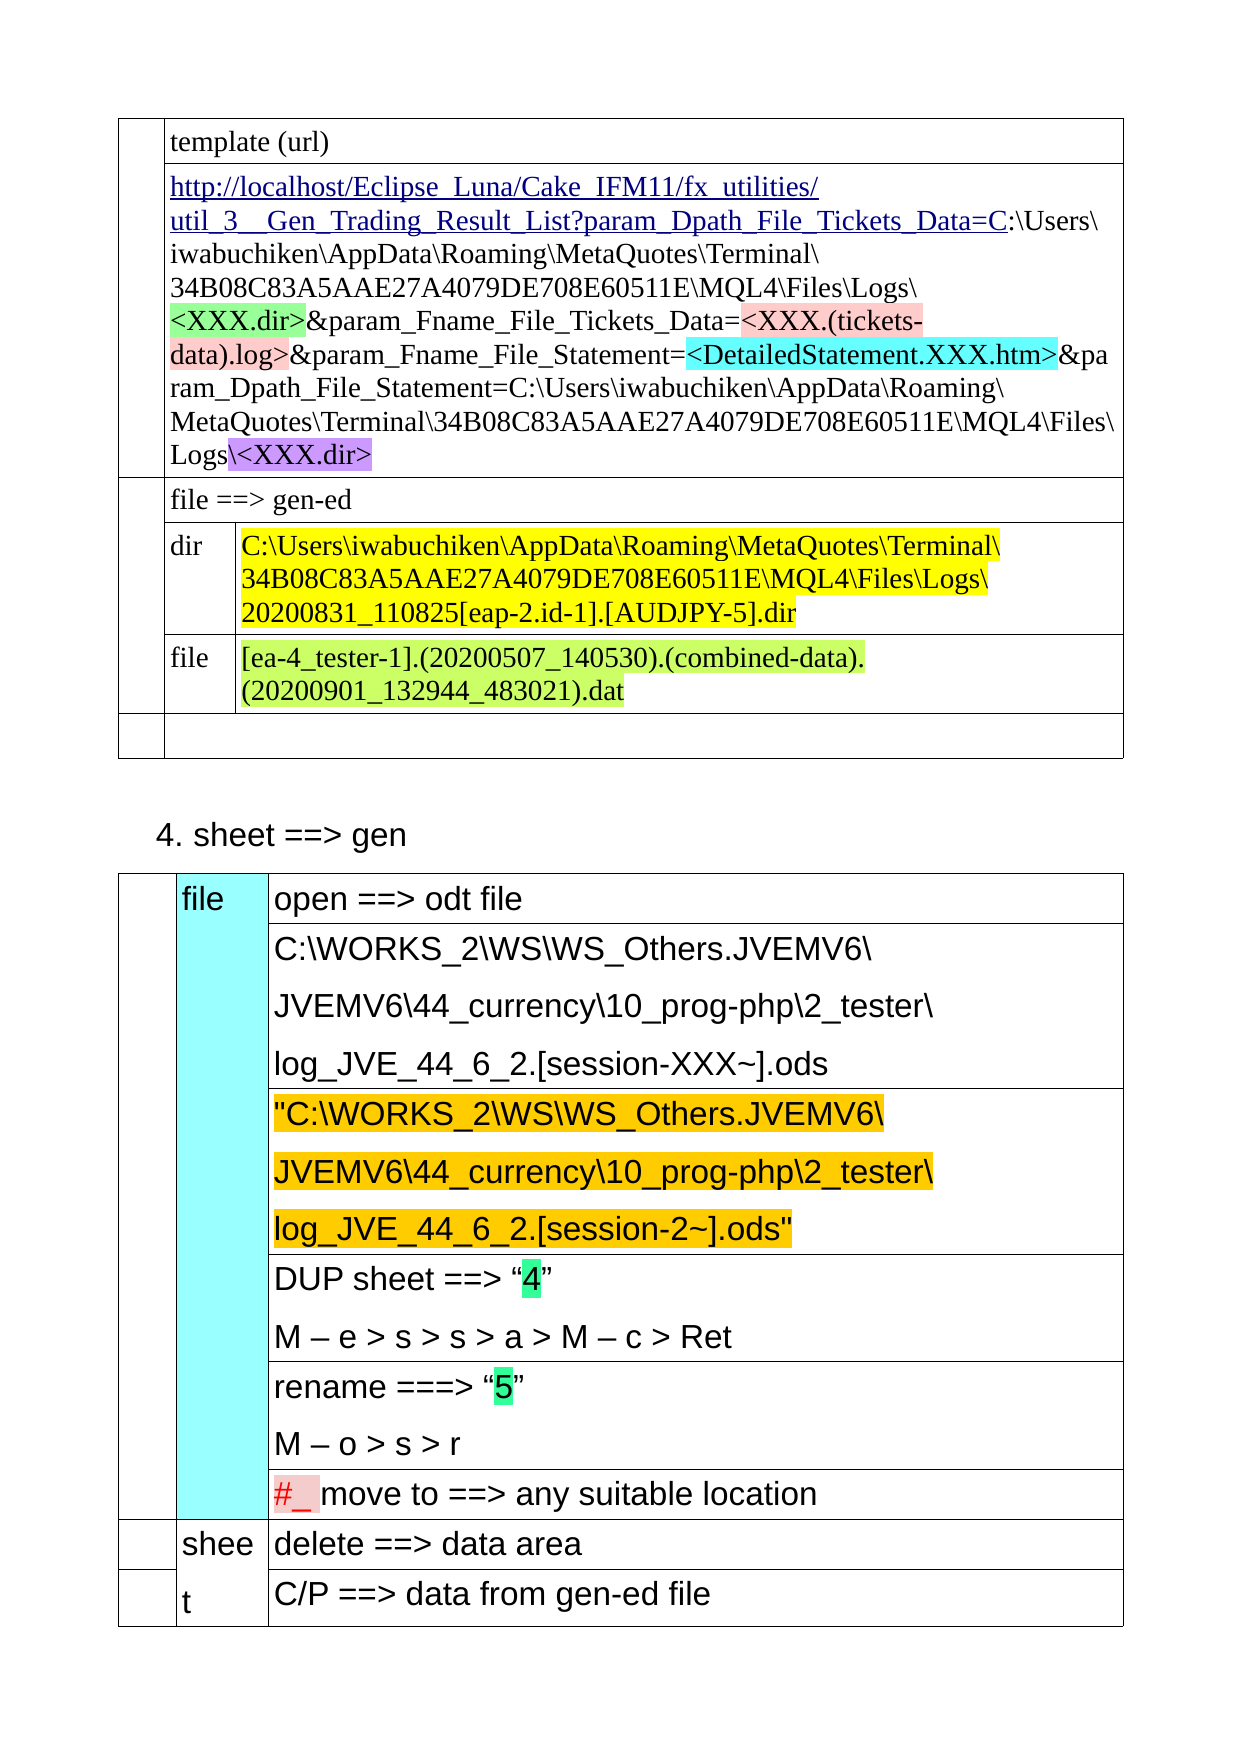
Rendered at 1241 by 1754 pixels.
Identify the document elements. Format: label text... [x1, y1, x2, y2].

table_cell [165, 714, 1123, 758]
table_cell "C:\WORKS_2\WS\WS_Others.JVEMV6\JVEMV6\44_currency\10_prog-php\2_tester\log_JVE_44_6_2.[session-2~].ods" [269, 1089, 1123, 1253]
table_cell file [165, 635, 235, 713]
table_cell [ea-4_tester-1].(20200507_140530).(combined-data).(20200901_132944_483021).dat [236, 635, 1123, 713]
table_cell dir [165, 523, 235, 634]
table_cell [119, 714, 164, 758]
table_cell sheet [177, 1520, 268, 1626]
table_cell C/P ==> data from gen-ed file [269, 1570, 1123, 1626]
table_cell file ==> gen-ed [165, 478, 1123, 522]
table_cell C:\Users\iwabuchiken\AppData\Roaming\MetaQuotes\Terminal\34B08C83A5AAE27A4079DE708E60511E\MQL4\Files\Logs\20200831_110825[eap-2.id-1].[AUDJPY-5].dir [236, 523, 1123, 634]
table_cell [119, 1520, 176, 1569]
table_header [119, 874, 176, 1519]
table_cell http://localhost/Eclipse_Luna/Cake_IFM11/fx_utilities/util_3__Gen_Trading_Result_List?param_Dpath_File_Tickets_Data=C:\Users\iwabuchiken\AppData\Roaming\MetaQuotes\Terminal\34B08C83A5AAE27A4079DE708E60511E\MQL4\Files\Logs\<XXX.dir>&param_Fname_File_Tickets_Data=<XXX.(tickets-data).log>&param_Fname_File_Statement=<DetailedStatement.XXX.htm>&param_Dpath_File_Statement=C:\Users\iwabuchiken\AppData\Roaming\MetaQuotes\Terminal\34B08C83A5AAE27A4079DE708E60511E\MQL4\Files\Logs\<XXX.dir> [165, 164, 1123, 477]
table_header open ==> odt file [269, 874, 1123, 923]
table_cell [119, 119, 164, 477]
table_cell rename ===> “5” M – o > s > r [269, 1362, 1123, 1469]
table_cell template (url) [165, 119, 1123, 163]
list sheet ==> gen [156, 815, 1122, 854]
table_cell DUP sheet ==> “4” M – e > s > s > a > M – c > Ret [269, 1255, 1123, 1361]
table_header file [177, 874, 268, 1519]
table_cell C:\WORKS_2\WS\WS_Others.JVEMV6\JVEMV6\44_currency\10_prog-php\2_tester\log_JVE_44_6_2.[session-XXX~].ods [269, 924, 1123, 1088]
table_cell [119, 478, 164, 713]
table_cell [119, 1570, 176, 1626]
table_cell #_ move to ==> any suitable location [269, 1470, 1123, 1519]
table_cell delete ==> data area [269, 1520, 1123, 1569]
